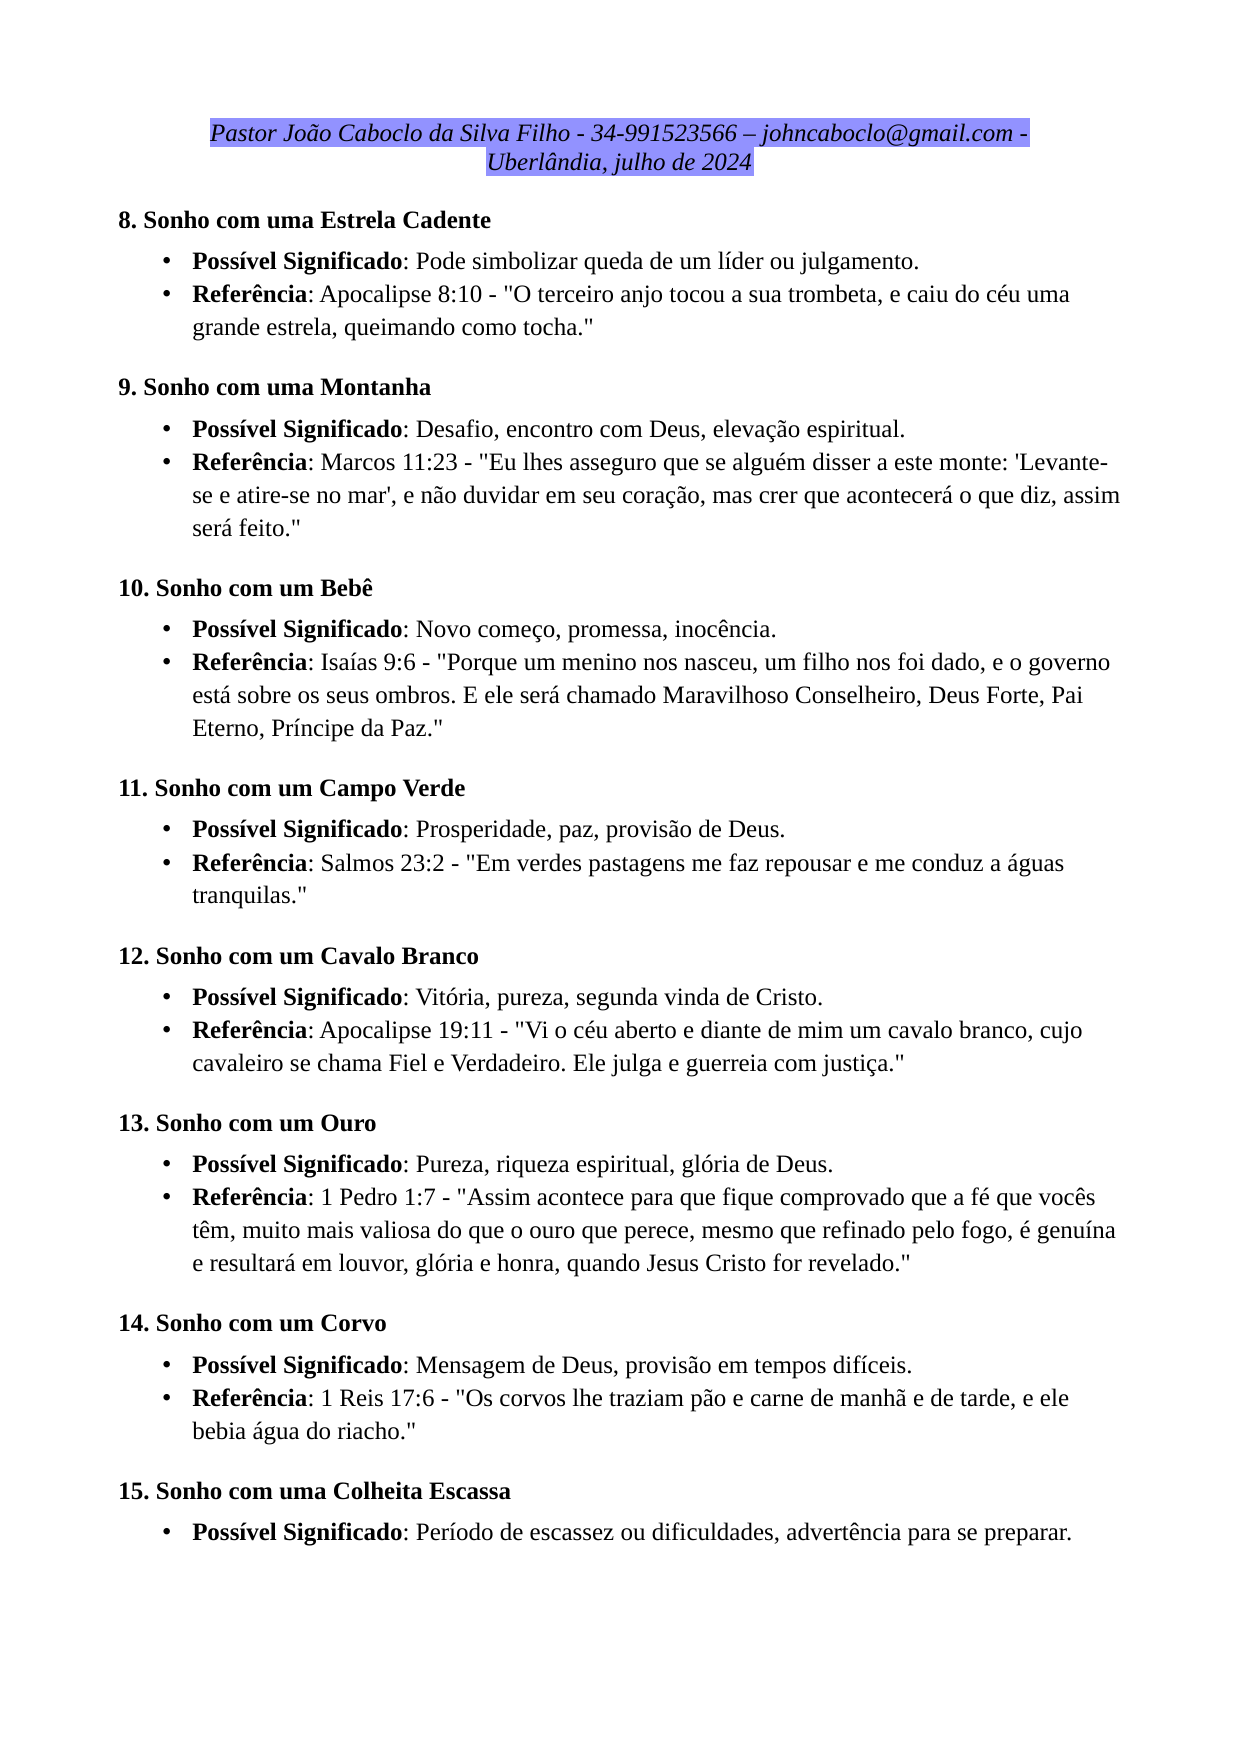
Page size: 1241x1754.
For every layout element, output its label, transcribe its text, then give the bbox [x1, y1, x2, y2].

subtitle 11. Sonho com um Campo Verde [118, 773, 1122, 802]
list Possível Significado: Período de escassez ou dificuldades, advertência para se preparar. [162, 1517, 1122, 1546]
list Referência: 1 Pedro 1:7 - "Assim acontece para que fique comprovado que a fé que vocês têm, muito mais valiosa do que o ouro que perece, mesmo que refinado pelo fogo, é genuína e resultará em louvor, glória e honra, quando Jesus Cristo for revelado." [162, 1182, 1122, 1277]
list Possível Significado: Novo começo, promessa, inocência. [162, 614, 1122, 643]
list Possível Significado: Pode simbolizar queda de um líder ou julgamento. [162, 246, 1122, 275]
subtitle 12. Sonho com um Cavalo Branco [118, 941, 1122, 969]
list Referência: Salmos 23:2 - "Em verdes pastagens me faz repousar e me conduz a águas tranquilas." [162, 848, 1122, 909]
list Possível Significado: Desafio, encontro com Deus, elevação espiritual. [162, 414, 1122, 442]
list Referência: 1 Reis 17:6 - "Os corvos lhe traziam pão e carne de manhã e de tarde, e ele bebia água do riacho." [162, 1383, 1122, 1444]
list Possível Significado: Vitória, pureza, segunda vinda de Cristo. [162, 982, 1122, 1011]
list Possível Significado: Pureza, riqueza espiritual, glória de Deus. [162, 1149, 1122, 1178]
subtitle 13. Sonho com um Ouro [118, 1108, 1122, 1137]
subtitle 9. Sonho com uma Montanha [118, 372, 1122, 401]
subtitle 8. Sonho com uma Estrela Cadente [118, 205, 1122, 234]
list Possível Significado: Mensagem de Deus, provisão em tempos difíceis. [162, 1350, 1122, 1378]
list Referência: Marcos 11:23 - "Eu lhes asseguro que se alguém disser a este monte: 'Levante-se e atire-se no mar', e não duvidar em seu coração, mas crer que acontecerá o que diz, assim será feito." [162, 447, 1122, 542]
list Referência: Apocalipse 19:11 - "Vi o céu aberto e diante de mim um cavalo branco, cujo cavaleiro se chama Fiel e Verdadeiro. Ele julga e guerreia com justiça." [162, 1015, 1122, 1077]
subtitle 10. Sonho com um Bebê [118, 573, 1122, 602]
list Possível Significado: Prosperidade, paz, provisão de Deus. [162, 814, 1122, 843]
subtitle 14. Sonho com um Corvo [118, 1308, 1122, 1337]
subtitle 15. Sonho com uma Colheita Escassa [118, 1476, 1122, 1505]
list Referência: Apocalipse 8:10 - "O terceiro anjo tocou a sua trombeta, e caiu do céu uma grande estrela, queimando como tocha." [162, 279, 1122, 341]
list Referência: Isaías 9:6 - "Porque um menino nos nasceu, um filho nos foi dado, e o governo está sobre os seus ombros. E ele será chamado Maravilhoso Conselheiro, Deus Forte, Pai Eterno, Príncipe da Paz." [162, 647, 1122, 742]
